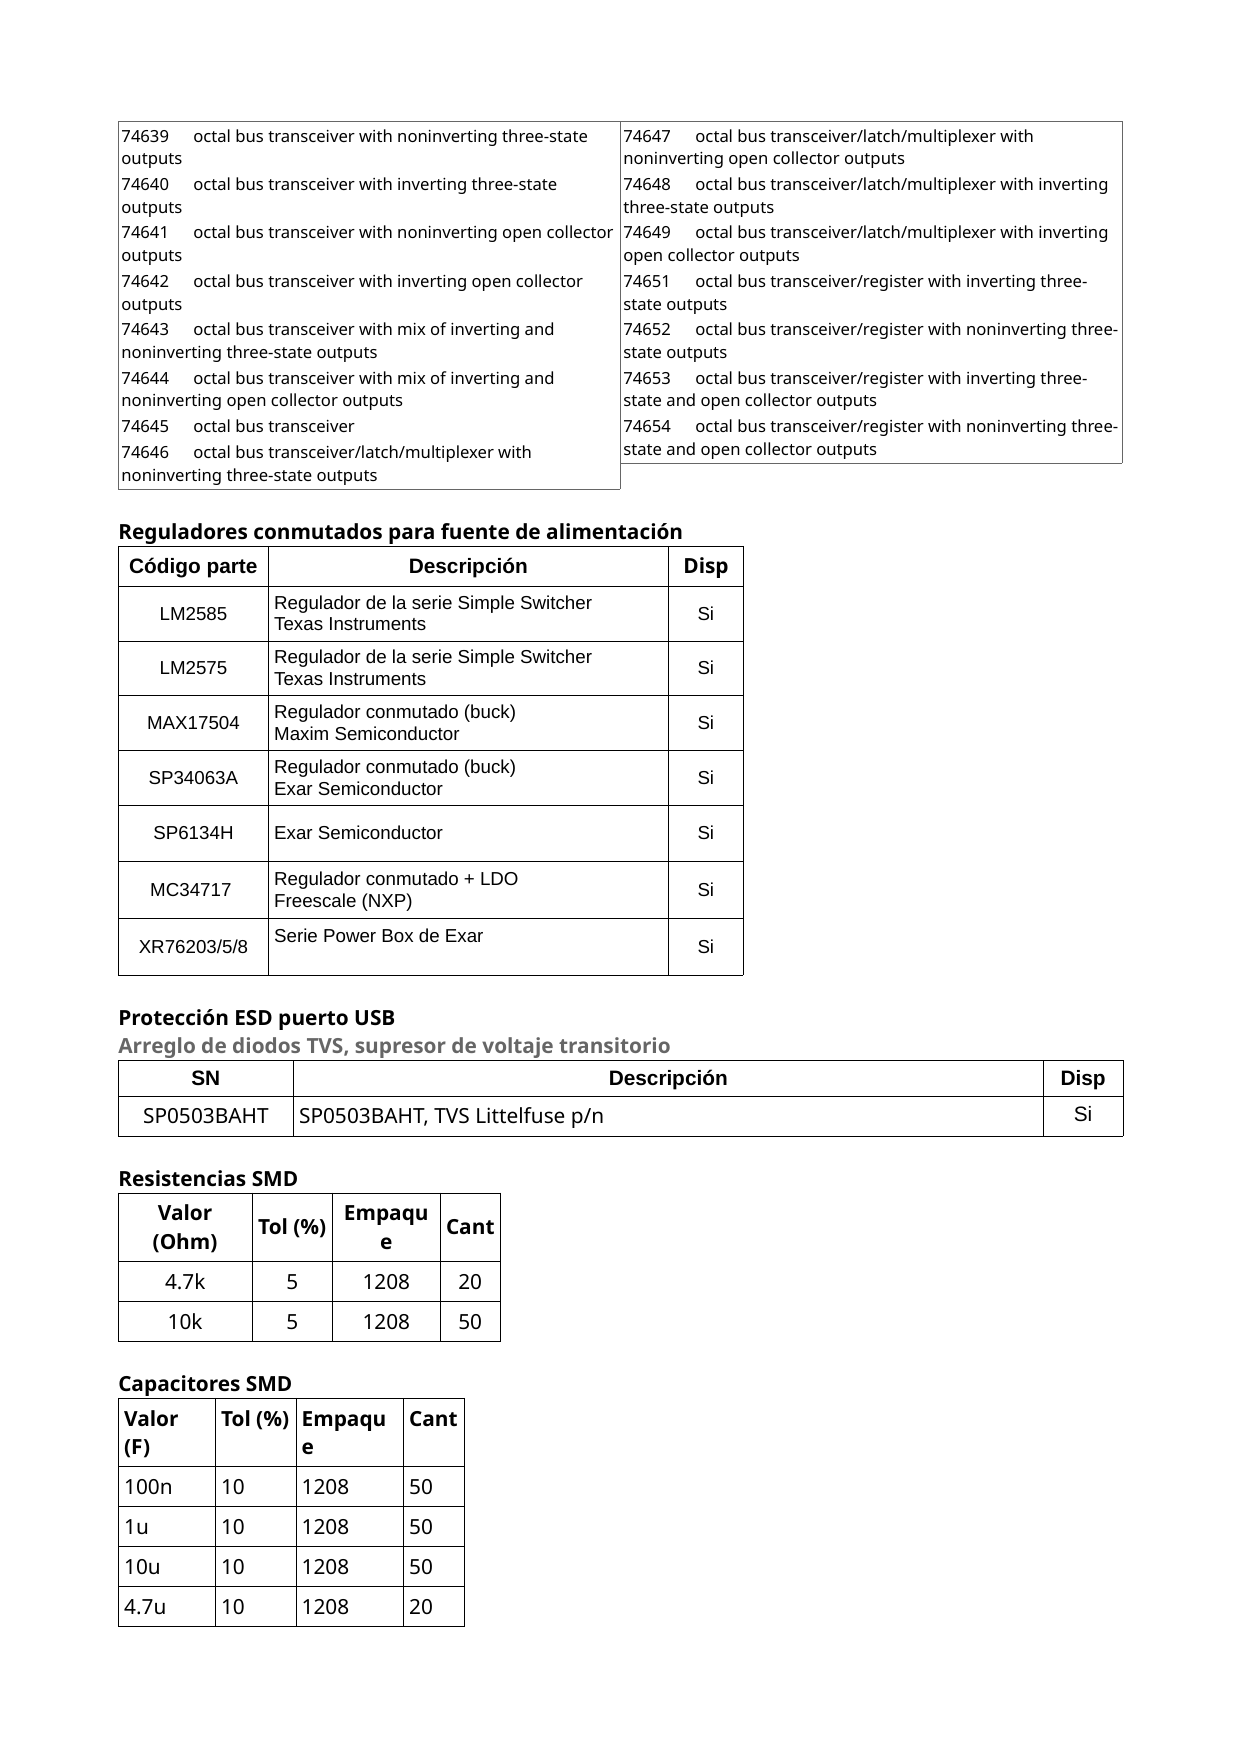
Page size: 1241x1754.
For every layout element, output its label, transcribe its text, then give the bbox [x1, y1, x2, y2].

table_cell 10k [119, 1302, 252, 1341]
text 74641 octal bus transceiver with noninverting open collector outputs [119, 218, 620, 266]
table_header Tol (%) [216, 1399, 296, 1466]
text Reguladores conmutados para fuente de alimentación [118, 517, 1122, 546]
table_cell Si [669, 642, 743, 695]
table_cell 1208 [333, 1302, 440, 1341]
table_cell Si [669, 751, 743, 804]
text 74647 octal bus transceiver/latch/multiplexer with noninverting open collector outputs [621, 122, 1122, 169]
table_cell 1208 [297, 1547, 403, 1586]
table_cell MAX17504 [119, 696, 268, 750]
table_cell 100n [119, 1467, 215, 1506]
table_header Empaque [297, 1399, 403, 1466]
table_cell 50 [404, 1467, 464, 1506]
table_cell 10 [216, 1467, 296, 1506]
table_cell Si [669, 806, 743, 861]
text Arreglo de diodos TVS, supresor de voltaje transitorio [118, 1032, 1122, 1060]
table_header Valor (F) [119, 1399, 215, 1466]
table_cell 4.7u [119, 1587, 215, 1626]
text 74643 octal bus transceiver with mix of inverting and noninverting three-state outputs [119, 315, 620, 363]
table_cell XR76203/5/8 [119, 919, 268, 974]
table_cell Regulador conmutado (buck) Maxim Semiconductor [269, 696, 668, 750]
table_cell SP34063A [119, 751, 268, 804]
table_cell 5 [253, 1302, 332, 1341]
table_header Disp [1044, 1061, 1123, 1096]
table_cell Regulador conmutado + LDO Freescale (NXP) [269, 862, 668, 918]
table_cell Si [1044, 1097, 1123, 1136]
table_cell Si [669, 862, 743, 918]
table_header Empaque [333, 1194, 440, 1261]
table_cell Regulador conmutado (buck) Exar Semiconductor [269, 751, 668, 804]
table_header Código parte [119, 547, 268, 586]
table_header Descripción [269, 547, 668, 586]
table_header Valor (Ohm) [119, 1194, 252, 1261]
table_header Cant [441, 1194, 500, 1261]
text 74639 octal bus transceiver with noninverting three-state outputs [119, 122, 620, 169]
table_header Tol (%) [253, 1194, 332, 1261]
table_cell 1208 [297, 1467, 403, 1506]
text 74651 octal bus transceiver/register with inverting three-state outputs [621, 266, 1122, 315]
table_cell 10 [216, 1507, 296, 1546]
table_cell Regulador de la serie Simple Switcher Texas Instruments [269, 642, 668, 695]
table_cell SP0503BAHT, TVS Littelfuse p/n [294, 1097, 1043, 1136]
text Capacitores SMD [118, 1369, 1122, 1398]
text 74648 octal bus transceiver/latch/multiplexer with inverting three-state outputs [621, 169, 1122, 218]
text 74646 octal bus transceiver/latch/multiplexer with noninverting three-state outputs [119, 437, 620, 489]
table_cell LM2585 [119, 587, 268, 641]
text 74654 octal bus transceiver/register with noninverting three-state and open collector outputs [621, 412, 1122, 463]
table_header Descripción [294, 1061, 1043, 1096]
table_cell 1208 [333, 1262, 440, 1301]
table_cell 10u [119, 1547, 215, 1586]
table_cell 1208 [297, 1587, 403, 1626]
table_cell 4.7k [119, 1262, 252, 1301]
table_header Disp [669, 547, 743, 586]
text 74645 octal bus transceiver [119, 412, 620, 437]
table_cell MC34717 [119, 862, 268, 918]
text Resistencias SMD [118, 1164, 1122, 1192]
text 74649 octal bus transceiver/latch/multiplexer with inverting open collector outputs [621, 218, 1122, 266]
table_cell 20 [441, 1262, 500, 1301]
table_cell SP6134H [119, 806, 268, 861]
text 74652 octal bus transceiver/register with noninverting three-state outputs [621, 315, 1122, 363]
text 74640 octal bus transceiver with inverting three-state outputs [119, 169, 620, 218]
table_cell SP0503BAHT [119, 1097, 293, 1136]
table_cell 1208 [297, 1507, 403, 1546]
text 74644 octal bus transceiver with mix of inverting and noninverting open collector outputs [119, 363, 620, 412]
text 74642 octal bus transceiver with inverting open collector outputs [119, 266, 620, 315]
table_cell LM2575 [119, 642, 268, 695]
table_cell Si [669, 919, 743, 974]
table_header Cant [404, 1399, 464, 1466]
table_cell 10 [216, 1587, 296, 1626]
table_cell 1u [119, 1507, 215, 1546]
table_cell 20 [404, 1587, 464, 1626]
table_cell 5 [253, 1262, 332, 1301]
table_cell 10 [216, 1547, 296, 1586]
text Protección ESD puerto USB [118, 1003, 1122, 1032]
table_cell Regulador de la serie Simple Switcher Texas Instruments [269, 587, 668, 641]
table_header SN [119, 1061, 293, 1096]
table_cell Si [669, 587, 743, 641]
table_cell Si [669, 696, 743, 750]
table_cell Serie Power Box de Exar [269, 919, 668, 974]
table_cell 50 [404, 1547, 464, 1586]
text 74653 octal bus transceiver/register with inverting three-state and open collector outputs [621, 363, 1122, 412]
table_cell Exar Semiconductor [269, 806, 668, 861]
table_cell 50 [404, 1507, 464, 1546]
table_cell 50 [441, 1302, 500, 1341]
